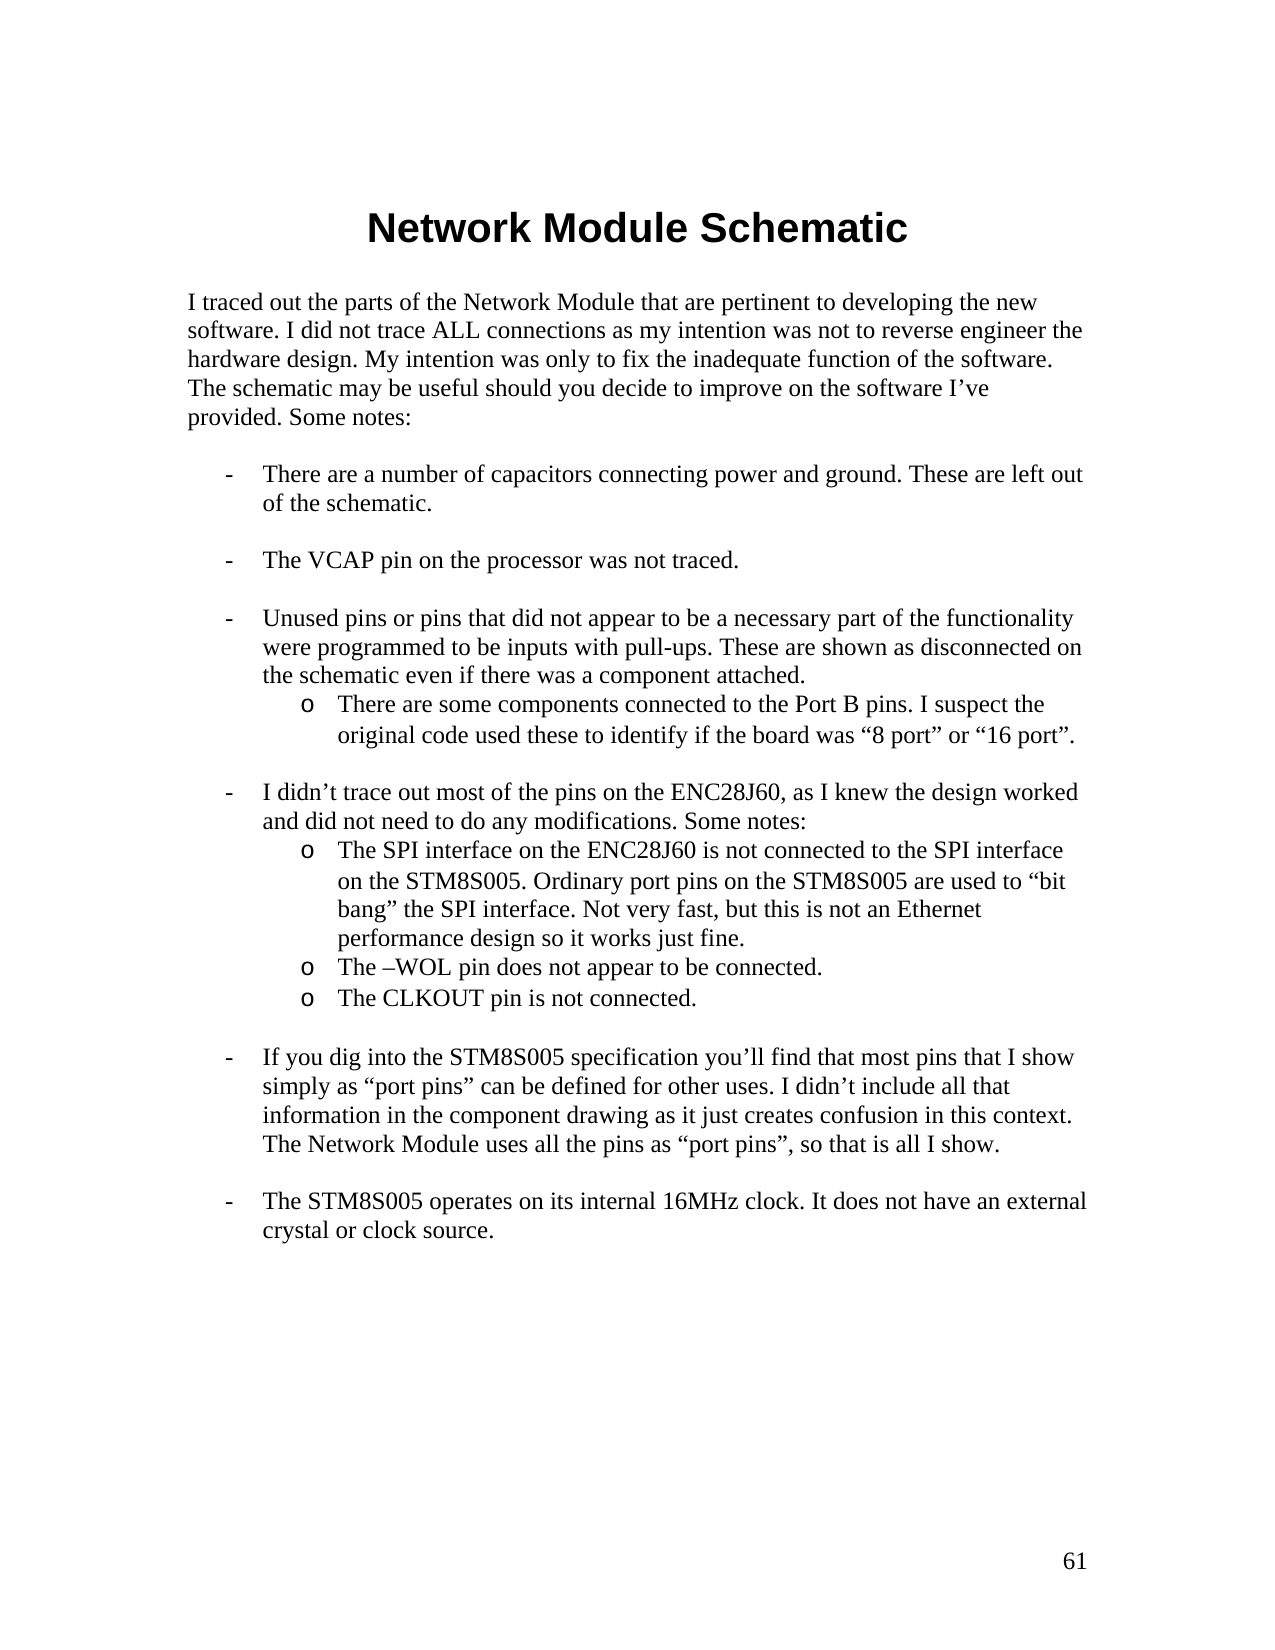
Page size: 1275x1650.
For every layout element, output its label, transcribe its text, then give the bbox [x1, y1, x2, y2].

list The VCAP pin on the processor was not traced. [225, 545, 1087, 574]
list The CLKOUT pin is not connected. [300, 983, 1087, 1014]
list Unused pins or pins that did not appear to be a necessary part of the functionality were programmed to be inputs with pull-ups. These are shown as disconnected on the schematic even if there was a component attached. [225, 603, 1087, 689]
list There are a number of capacitors connecting power and ground. These are left out of the schematic. [225, 459, 1087, 517]
list I didn’t trace out most of the pins on the ENC28J60, as I knew the design worked and did not need to do any modifications. Some notes: [225, 777, 1087, 835]
list The –WOL pin does not appear to be connected. [300, 952, 1087, 983]
subtitle Network Module Schematic [187, 204, 1087, 252]
list If you dig into the STM8S005 specification you’ll find that most pins that I show simply as “port pins” can be defined for other uses. I didn’t include all that information in the component drawing as it just creates confusion in this context. The Network Module uses all the pins as “port pins”, so that is all I show. [225, 1042, 1087, 1157]
text I traced out the parts of the Network Module that are pertinent to developing the new software. I did not trace ALL connections as my intention was not to reverse engineer the hardware design. My intention was only to fix the inadequate function of the software. The schematic may be useful should you decide to improve on the software I’ve provided. Some notes: [187, 287, 1087, 430]
list The STM8S005 operates on its internal 16MHz clock. It does not have an external crystal or clock source. [225, 1186, 1087, 1244]
list The SPI interface on the ENC28J60 is not connected to the SPI interface on the STM8S005. Ordinary port pins on the STM8S005 are used to “bit bang” the SPI interface. Not very fast, but this is not an Ethernet performance design so it works just fine. [300, 835, 1087, 952]
list There are some components connected to the Port B pins. I suspect the original code used these to identify if the board was “8 port” or “16 port”. [300, 689, 1087, 749]
